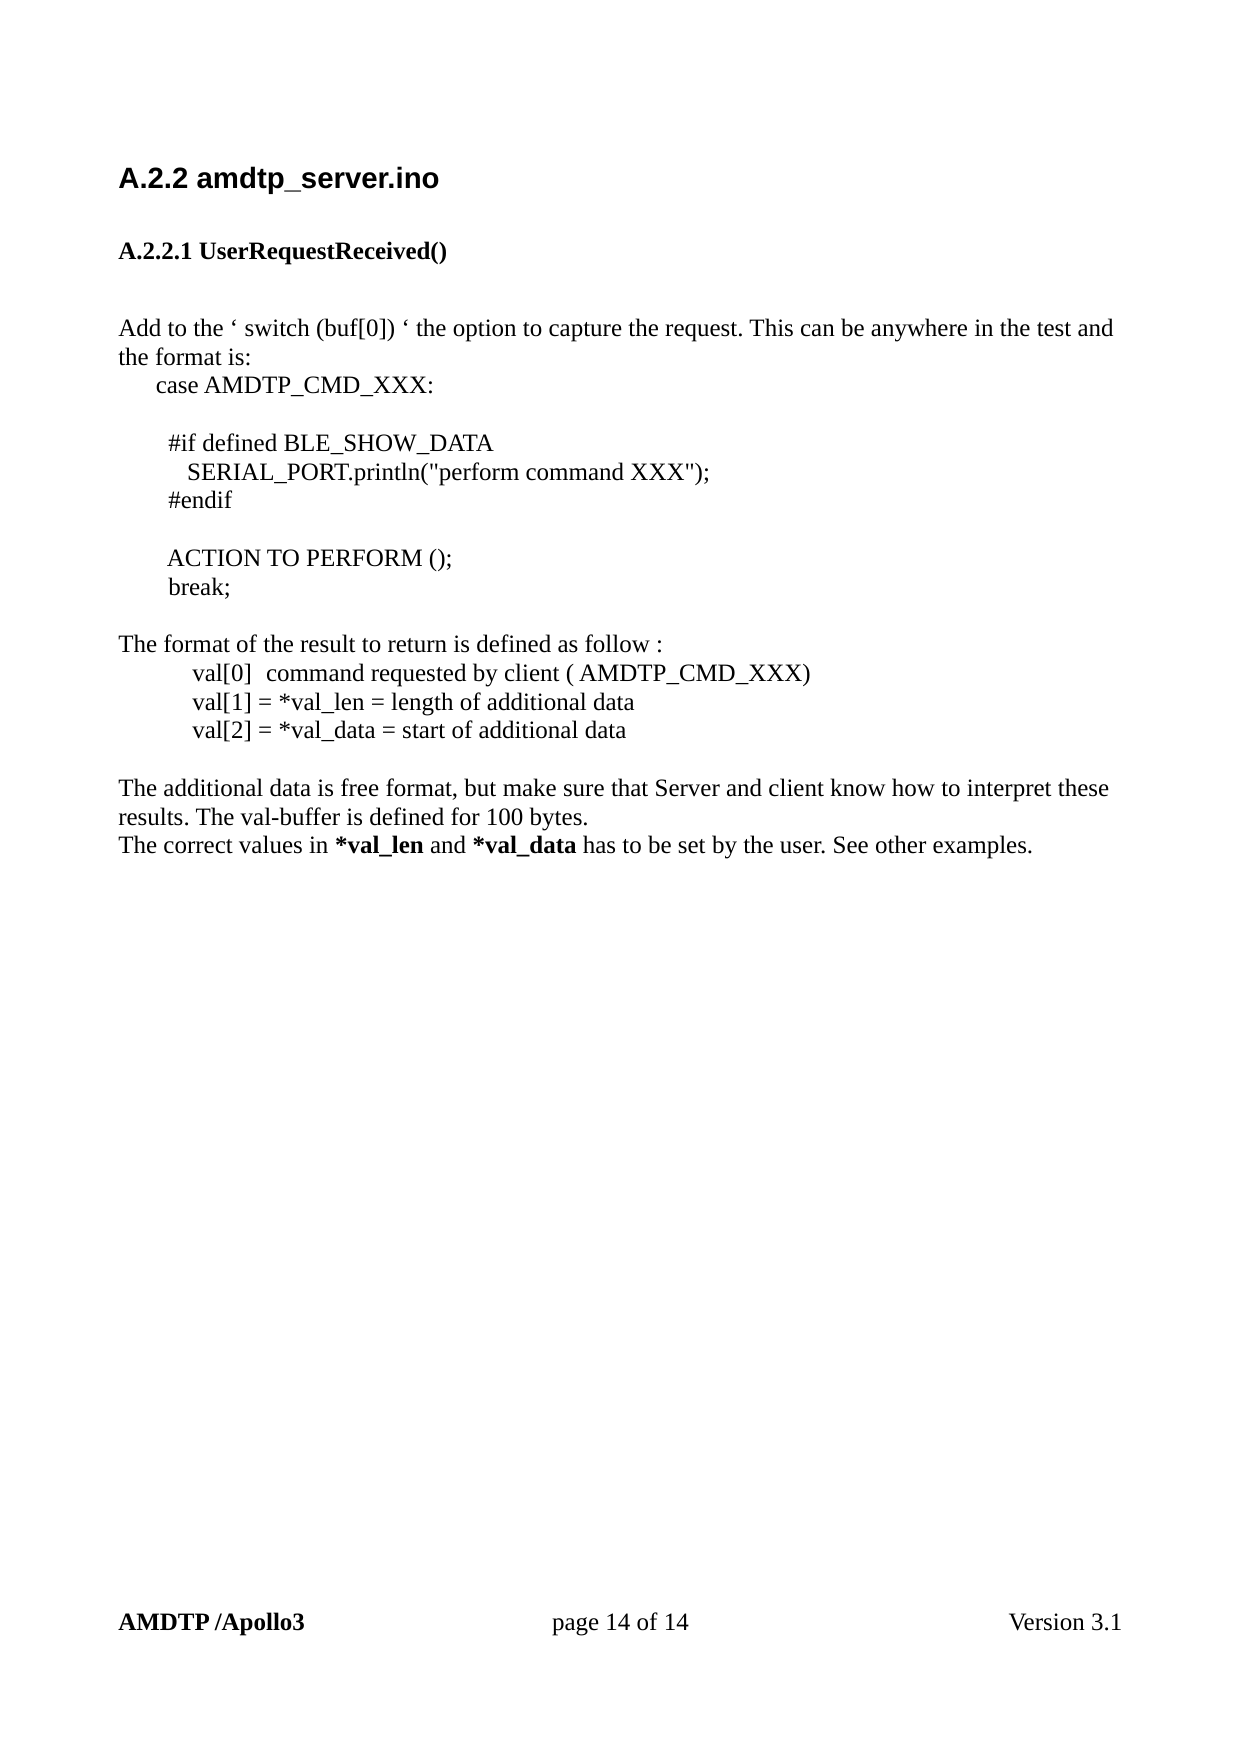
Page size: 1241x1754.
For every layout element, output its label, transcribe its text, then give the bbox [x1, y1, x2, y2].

text val[1] = *val_len = length of additional data [118, 687, 1122, 715]
text val[2] = *val_data = start of additional data [118, 715, 1122, 744]
text The correct values in *val_len and *val_data has to be set by the user. See other examples. [118, 830, 1122, 859]
text case AMDTP_CMD_XXX: [118, 370, 1122, 399]
text Add to the ‘ switch (buf[0]) ‘ the option to capture the request. This can be anywhere in the test and the format is: [118, 313, 1122, 370]
subtitle A.2.2 amdtp_server.ino [118, 161, 1122, 195]
text A.2.2.1 UserRequestReceived() [118, 236, 1122, 265]
text The additional data is free format, but make sure that Server and client know how to interpret these results. The val-buffer is defined for 100 bytes. [118, 773, 1122, 830]
text ACTION TO PERFORM (); [118, 543, 1122, 572]
text #if defined BLE_SHOW_DATA [118, 428, 1122, 457]
text The format of the result to return is defined as follow : [118, 629, 1122, 658]
text SERIAL_PORT.println("perform command XXX"); [118, 457, 1122, 485]
text val[0] command requested by client ( AMDTP_CMD_XXX) [118, 658, 1122, 687]
text break; [118, 572, 1122, 600]
text #endif [118, 485, 1122, 514]
